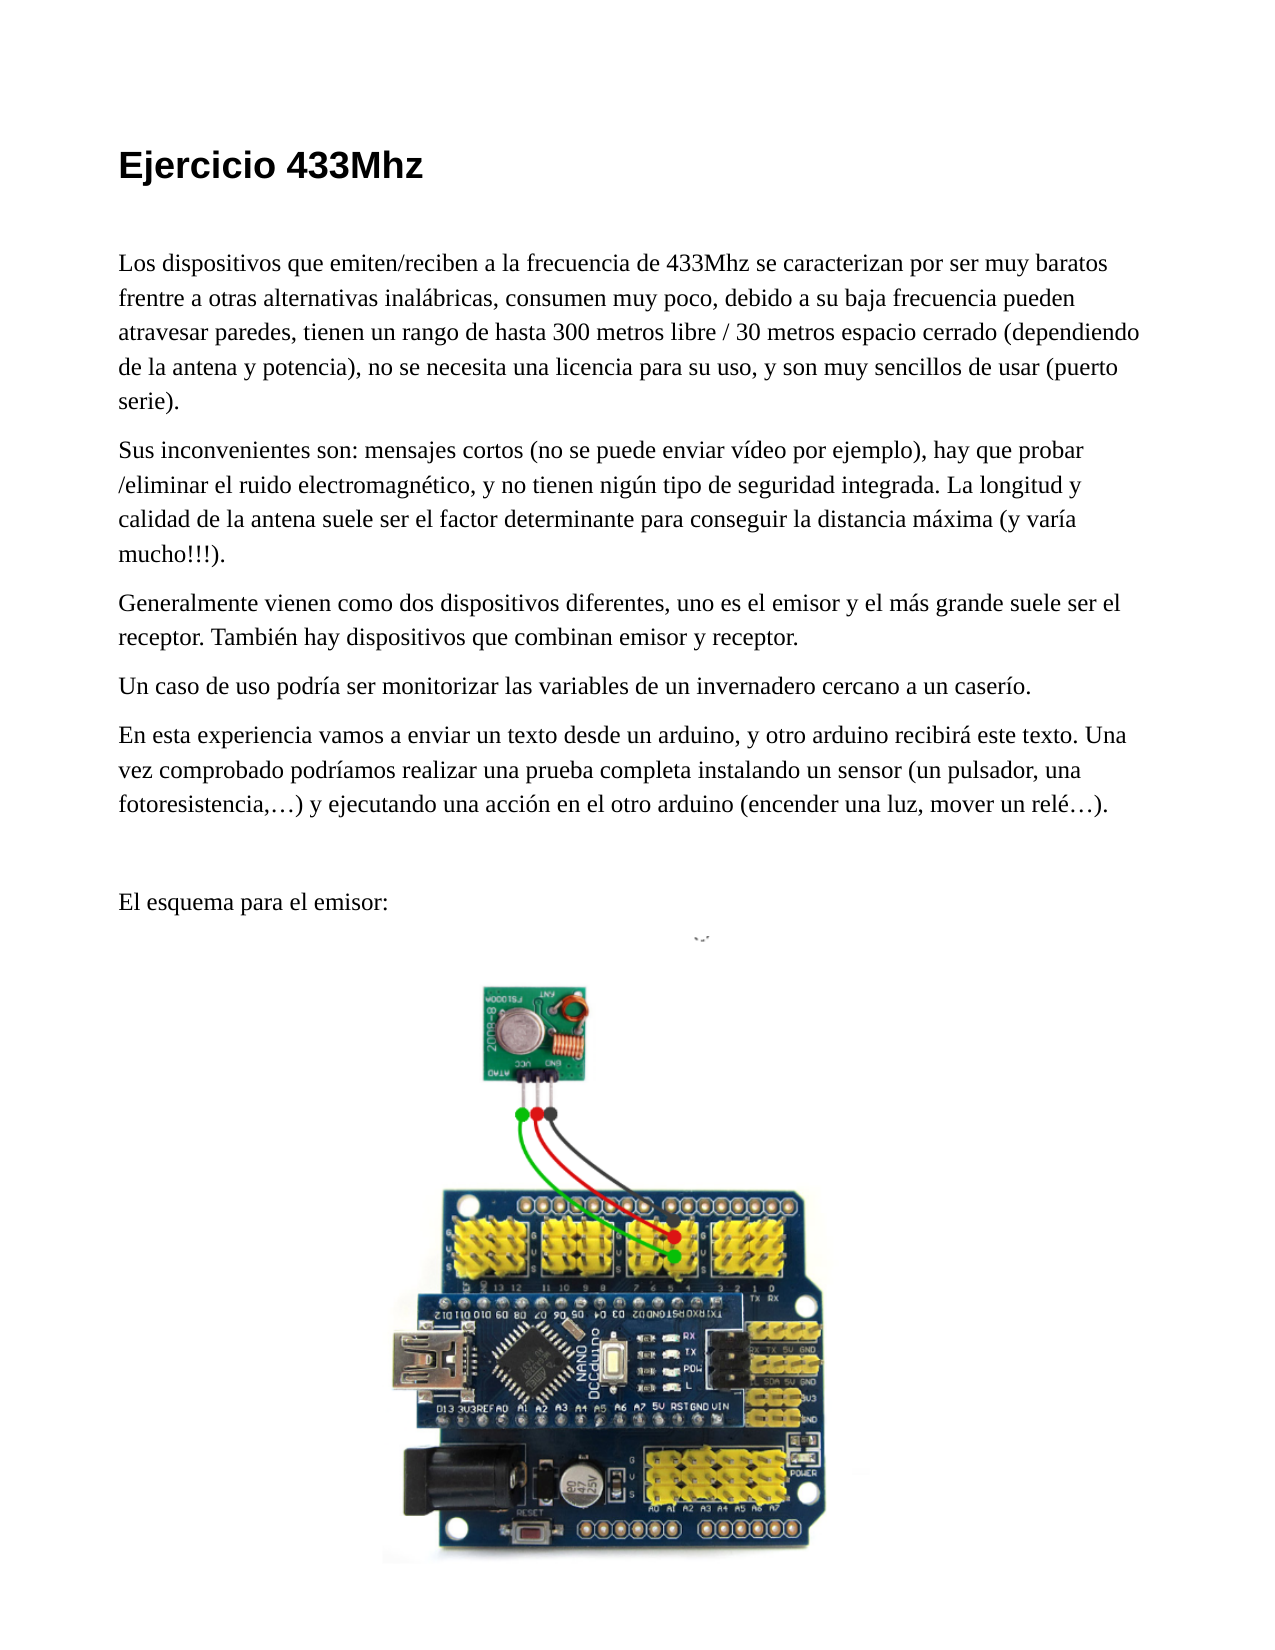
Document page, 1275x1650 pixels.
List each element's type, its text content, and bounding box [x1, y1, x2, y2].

text En esta experiencia vamos a enviar un texto desde un arduino, y otro arduino recibirá este texto. Una vez comprobado podríamos realizar una prueba completa instalando un sensor (un pulsador, una fotoresistencia,…) y ejecutando una acción en el otro arduino (encender una luz, mover un relé…). [118, 720, 1157, 818]
subtitle Ejercicio 433Mhz [118, 143, 1157, 187]
text Sus inconvenientes son: mensajes cortos (no se puede enviar vídeo por ejemplo), hay que probar /eliminar el ruido electromagnético, y no tienen nigún tipo de seguridad integrada. La longitud y calidad de la antena suele ser el factor determinante para conseguir la distancia máxima (y varía mucho!!!). [118, 435, 1157, 567]
text Generalmente vienen como dos dispositivos diferentes, uno es el emisor y el más grande suele ser el receptor. También hay dispositivos que combinan emisor y receptor. [118, 588, 1157, 651]
text Los dispositivos que emiten/reciben a la frecuencia de 433Mhz se caracterizan por ser muy baratos frentre a otras alternativas inalábricas, consumen muy poco, debido a su baja frecuencia pueden atravesar paredes, tienen un rango de hasta 300 metros libre / 30 metros espacio cerrado (dependiendo de la antena y potencia), no se necesita una licencia para su uso, y son muy sencillos de usar (puerto serie). [118, 248, 1157, 415]
picture [356, 936, 870, 1606]
text El esquema para el emisor: [118, 887, 1157, 916]
text Un caso de uso podría ser monitorizar las variables de un invernadero cercano a un caserío. [118, 671, 1157, 700]
